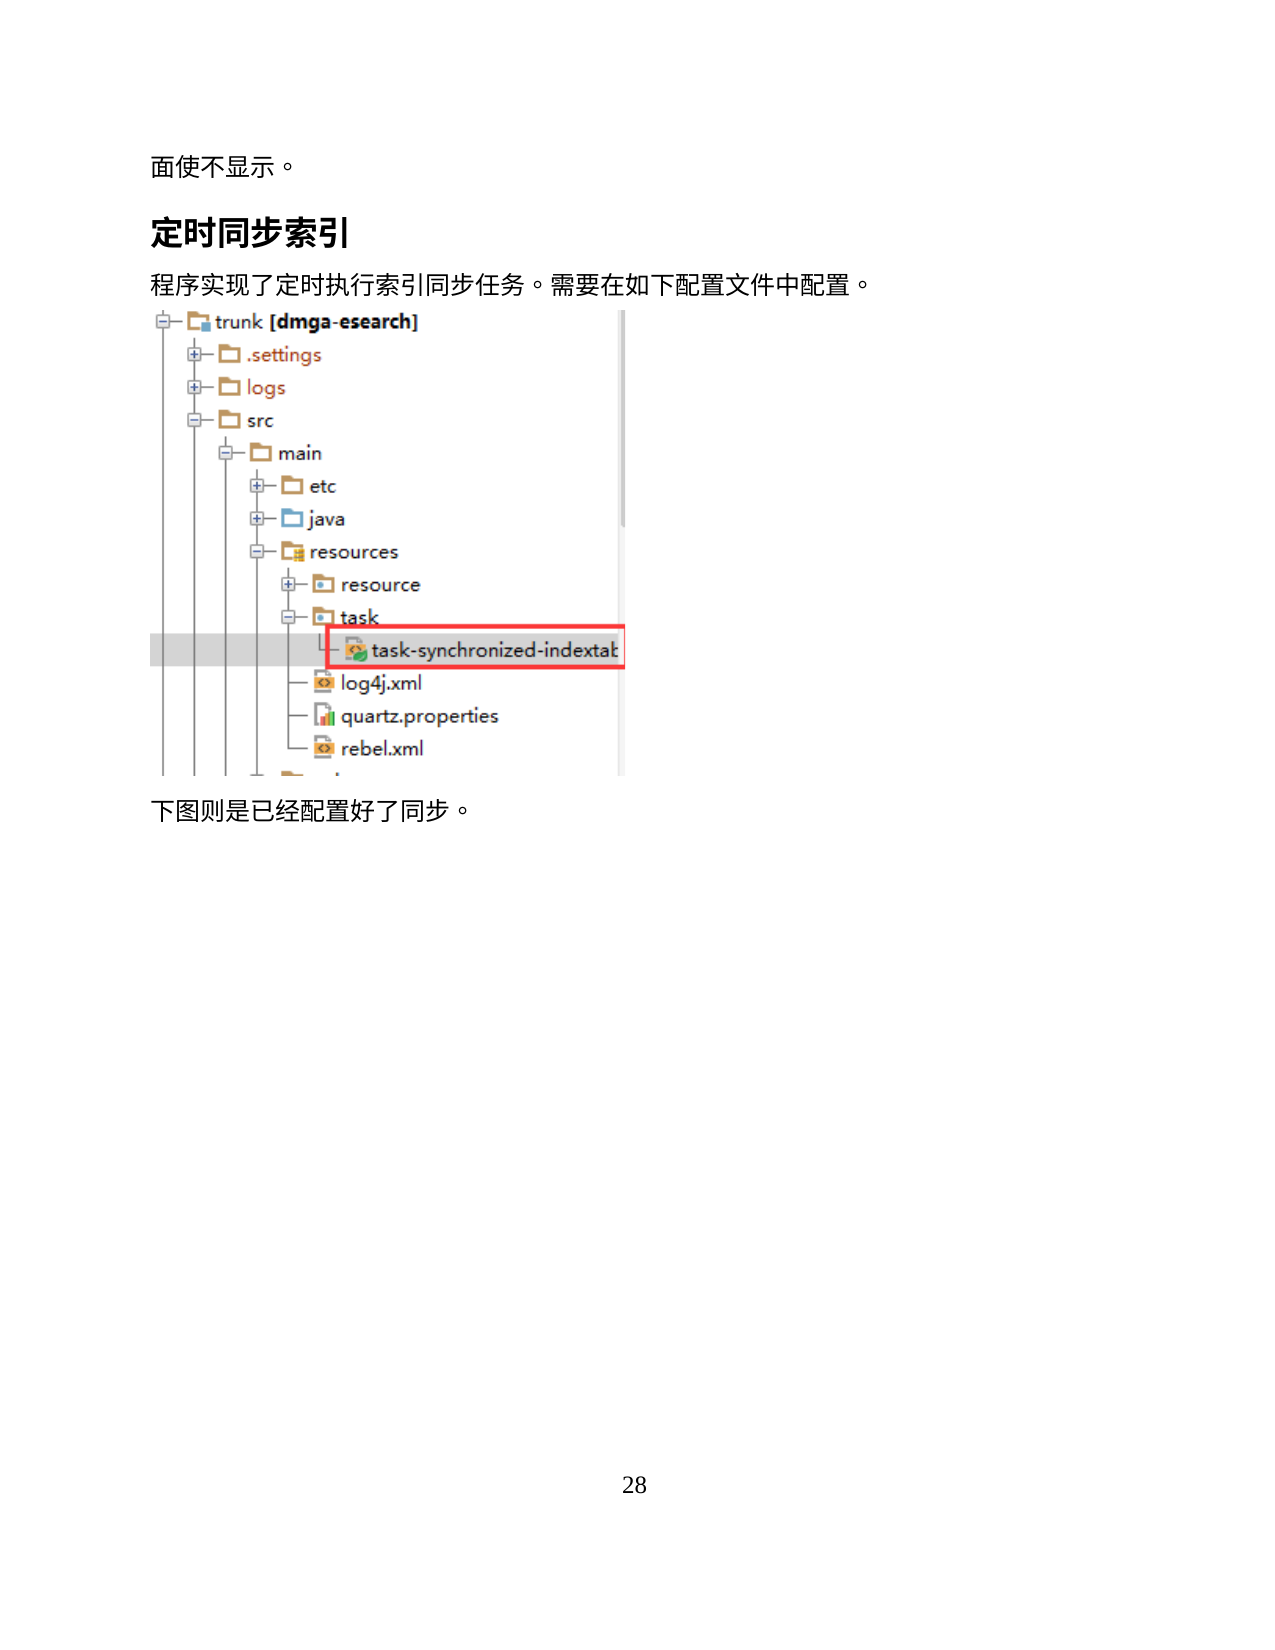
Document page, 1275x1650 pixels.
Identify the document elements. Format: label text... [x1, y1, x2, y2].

text 面使不显示。 [150, 150, 1125, 184]
picture [150, 310, 625, 776]
text 程序实现了定时执行索引同步任务。需要在如下配置文件中配置。 [150, 267, 1125, 301]
subtitle 定时同步索引 [150, 209, 1125, 255]
text 下图则是已经配置好了同步。 [150, 794, 1125, 828]
